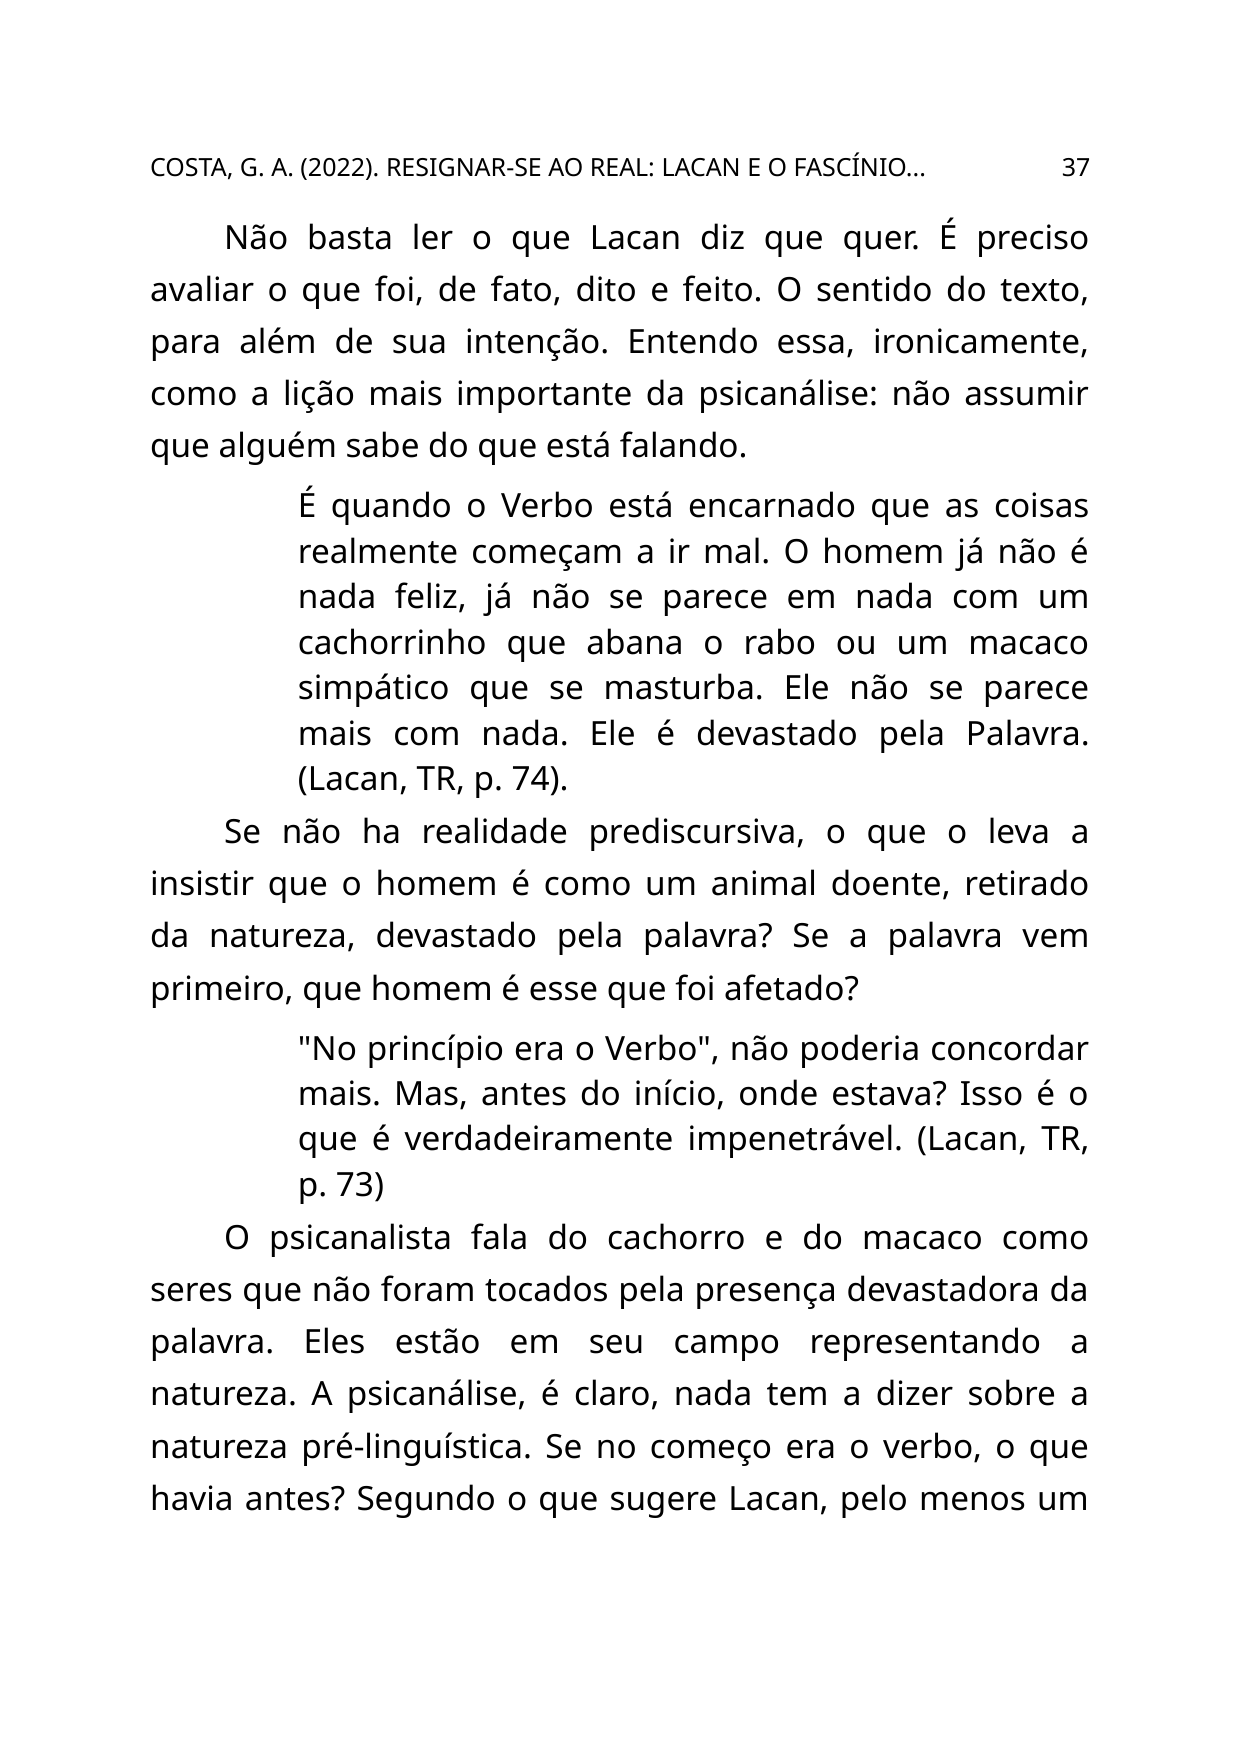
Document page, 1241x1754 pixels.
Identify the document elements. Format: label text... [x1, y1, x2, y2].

text O psicanalista fala do cachorro e do macaco como seres que não foram tocados pela presença devastadora da palavra. Eles estão em seu campo representando a natureza. A psicanálise, é claro, nada tem a dizer sobre a natureza pré-linguística. Se no começo era o verbo, o que havia antes? Segundo o que sugere Lacan, pelo menos um [150, 1214, 1090, 1520]
text Não basta ler o que Lacan diz que quer. É preciso avaliar o que foi, de fato, dito e feito. O sentido do texto, para além de sua intenção. Entendo essa, ironicamente, como a lição mais importante da psicanálise: não assumir que alguém sabe do que está falando. [150, 213, 1090, 468]
text Se não ha realidade prediscursiva, o que o leva a insistir que o homem é como um animal doente, retirado da natureza, devastado pela palavra? Se a palavra vem primeiro, que homem é esse que foi afetado? [150, 808, 1090, 1010]
text É quando o Verbo está encarnado que as coisas realmente começam a ir mal. O homem já não é nada feliz, já não se parece em nada com um cachorrinho que abana o rabo ou um macaco simpático que se masturba. Ele não se parece mais com nada. Ele é devastado pela Palavra. (Lacan, TR, p. 74). [298, 482, 1090, 800]
text "No princípio era o Verbo", não poderia concordar mais. Mas, antes do início, onde estava? Isso é o que é verdadeiramente impenetrável. (Lacan, TR, p. 73) [298, 1024, 1090, 1206]
